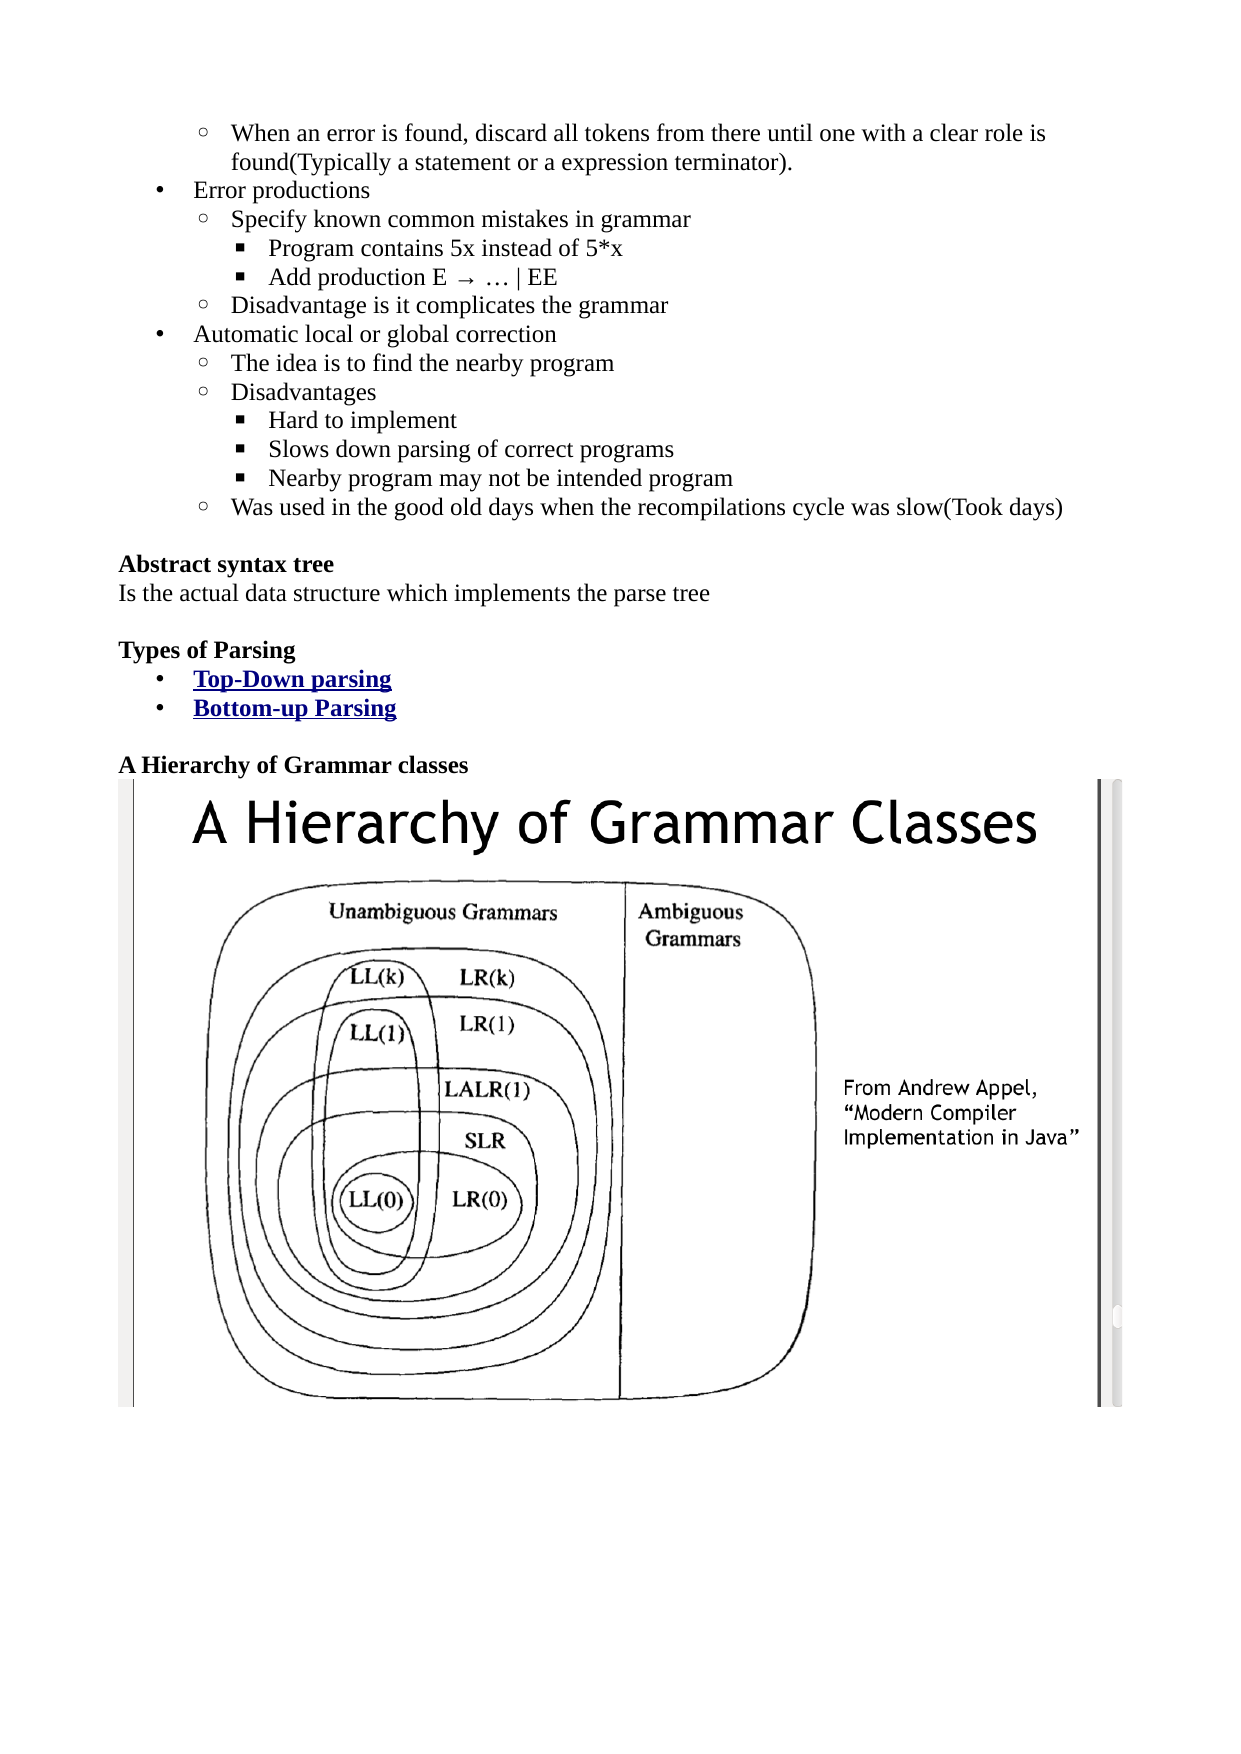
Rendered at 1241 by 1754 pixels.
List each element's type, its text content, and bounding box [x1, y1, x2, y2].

list Was used in the good old days when the recompilations cycle was slow(Took days) [193, 492, 1122, 521]
text Abstract syntax tree [118, 549, 1122, 578]
picture [118, 779, 1123, 1407]
list Add production E → … | EE [231, 262, 1122, 291]
list Disadvantages [193, 377, 1122, 406]
list Disadvantage is it complicates the grammar [193, 291, 1122, 319]
list The idea is to find the nearby program [193, 348, 1122, 377]
list When an error is found, discard all tokens from there until one with a clear role is found(Typically a statement or a expression terminator). [193, 118, 1122, 176]
list Specify known common mistakes in grammar [193, 204, 1122, 233]
text A Hierarchy of Grammar classes [118, 751, 1122, 779]
text Is the actual data structure which implements the parse tree [118, 578, 1122, 607]
list Hard to implement [231, 406, 1122, 434]
list Bottom-up Parsing [156, 693, 1122, 722]
list Program contains 5x instead of 5*x [231, 233, 1122, 262]
text Types of Parsing [118, 636, 1122, 664]
list Slows down parsing of correct programs [231, 434, 1122, 463]
list Nearby program may not be intended program [231, 463, 1122, 492]
list Error productions [156, 176, 1122, 204]
list Automatic local or global correction [156, 319, 1122, 348]
list Top-Down parsing [156, 664, 1122, 693]
